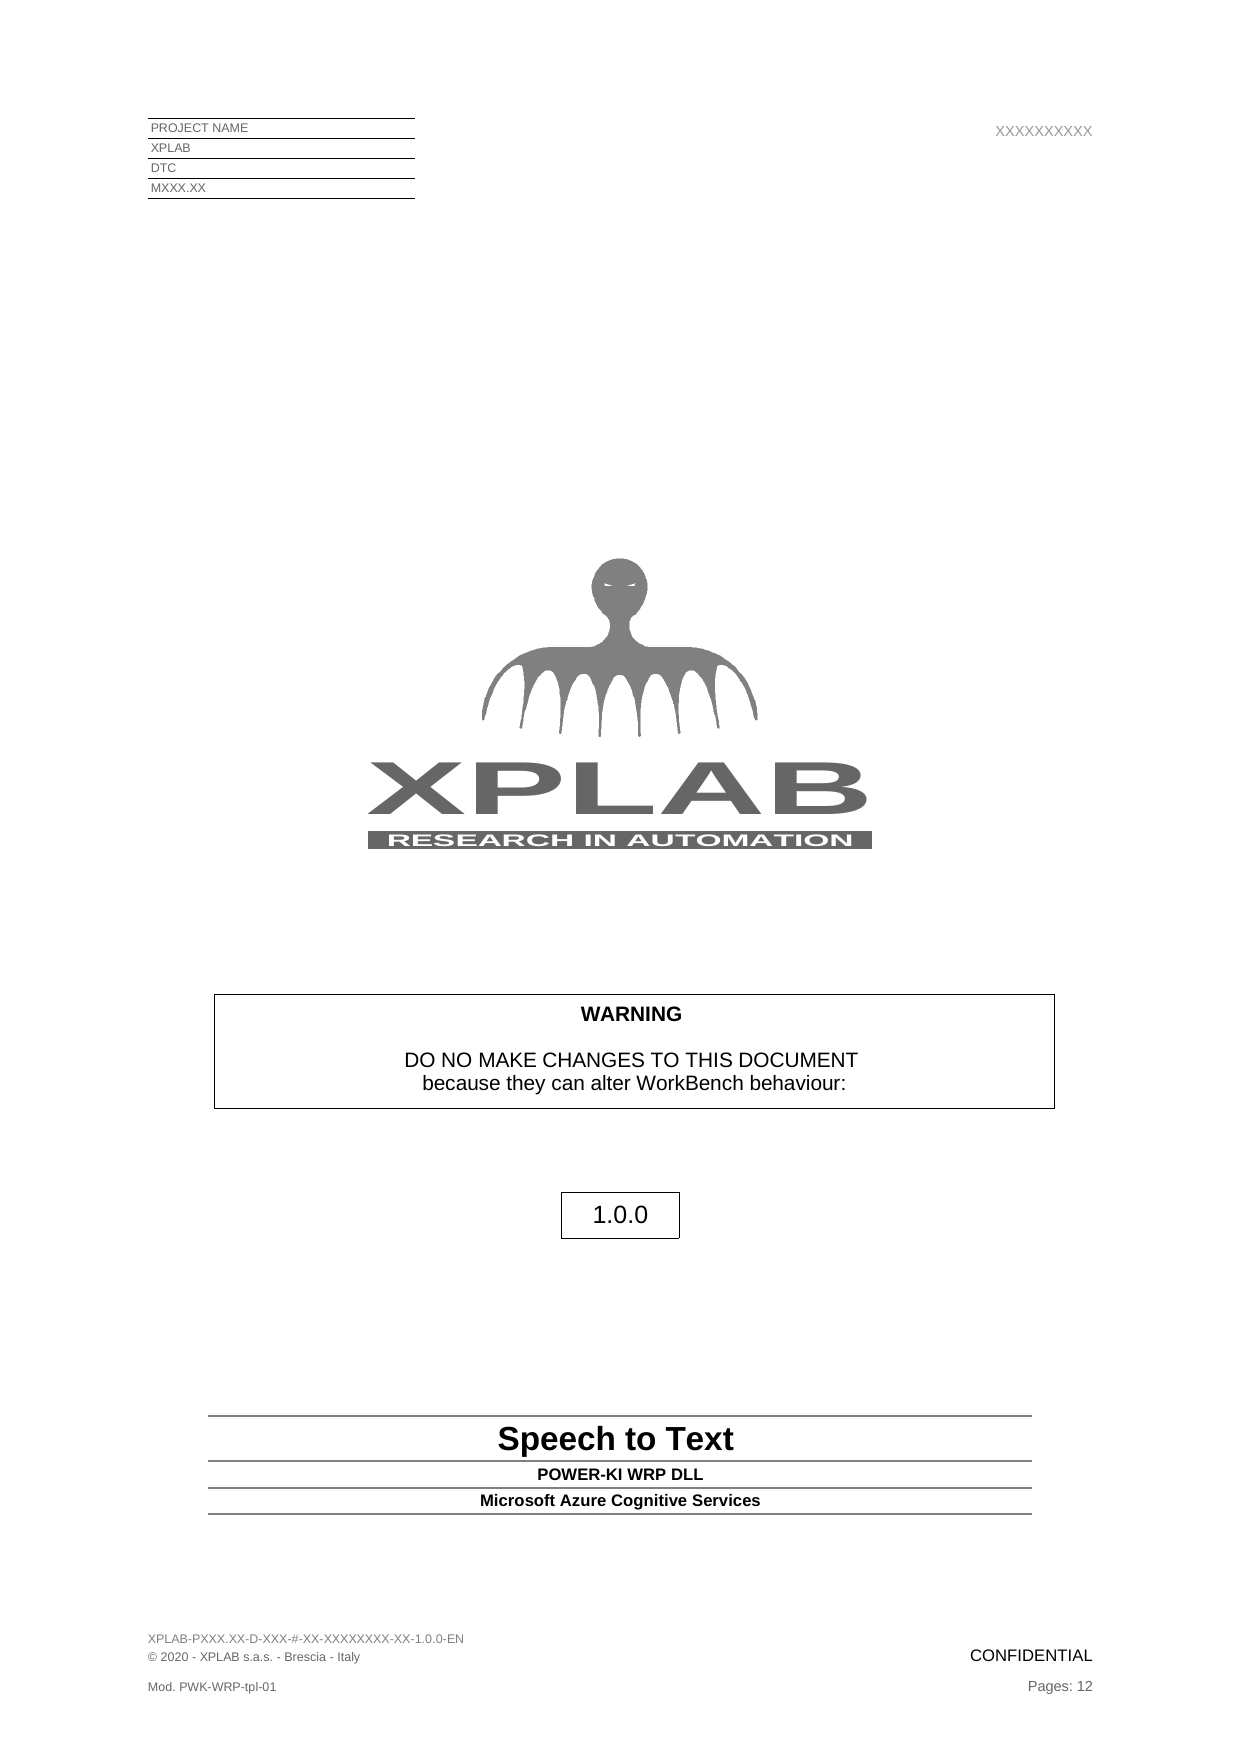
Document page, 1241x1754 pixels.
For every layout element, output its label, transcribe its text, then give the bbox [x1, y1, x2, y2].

table_cell dtc [148, 159, 415, 178]
text XXXXXXXXXX [934, 123, 1092, 139]
text 1.0.0 [570, 1201, 670, 1229]
text DO NO MAKE CHANGES TO THIS DOCUMENT [223, 1049, 1046, 1072]
table_cell POWER-KI WRP DLL [208, 1462, 1032, 1487]
text because they can alter WorkBench behaviour: [223, 1072, 1046, 1095]
table_cell Microsoft Azure Cognitive Services [208, 1489, 1032, 1513]
table_header Speech to Text [208, 1417, 1032, 1460]
text WARNING [223, 1002, 1046, 1026]
table_cell Mxxx.xx [148, 179, 415, 198]
table_header Project Name [148, 119, 415, 138]
picture [472, 543, 768, 747]
table_cell xplab [148, 139, 415, 158]
text Research in automation [148, 831, 1093, 849]
text XPLAB [148, 747, 1093, 831]
